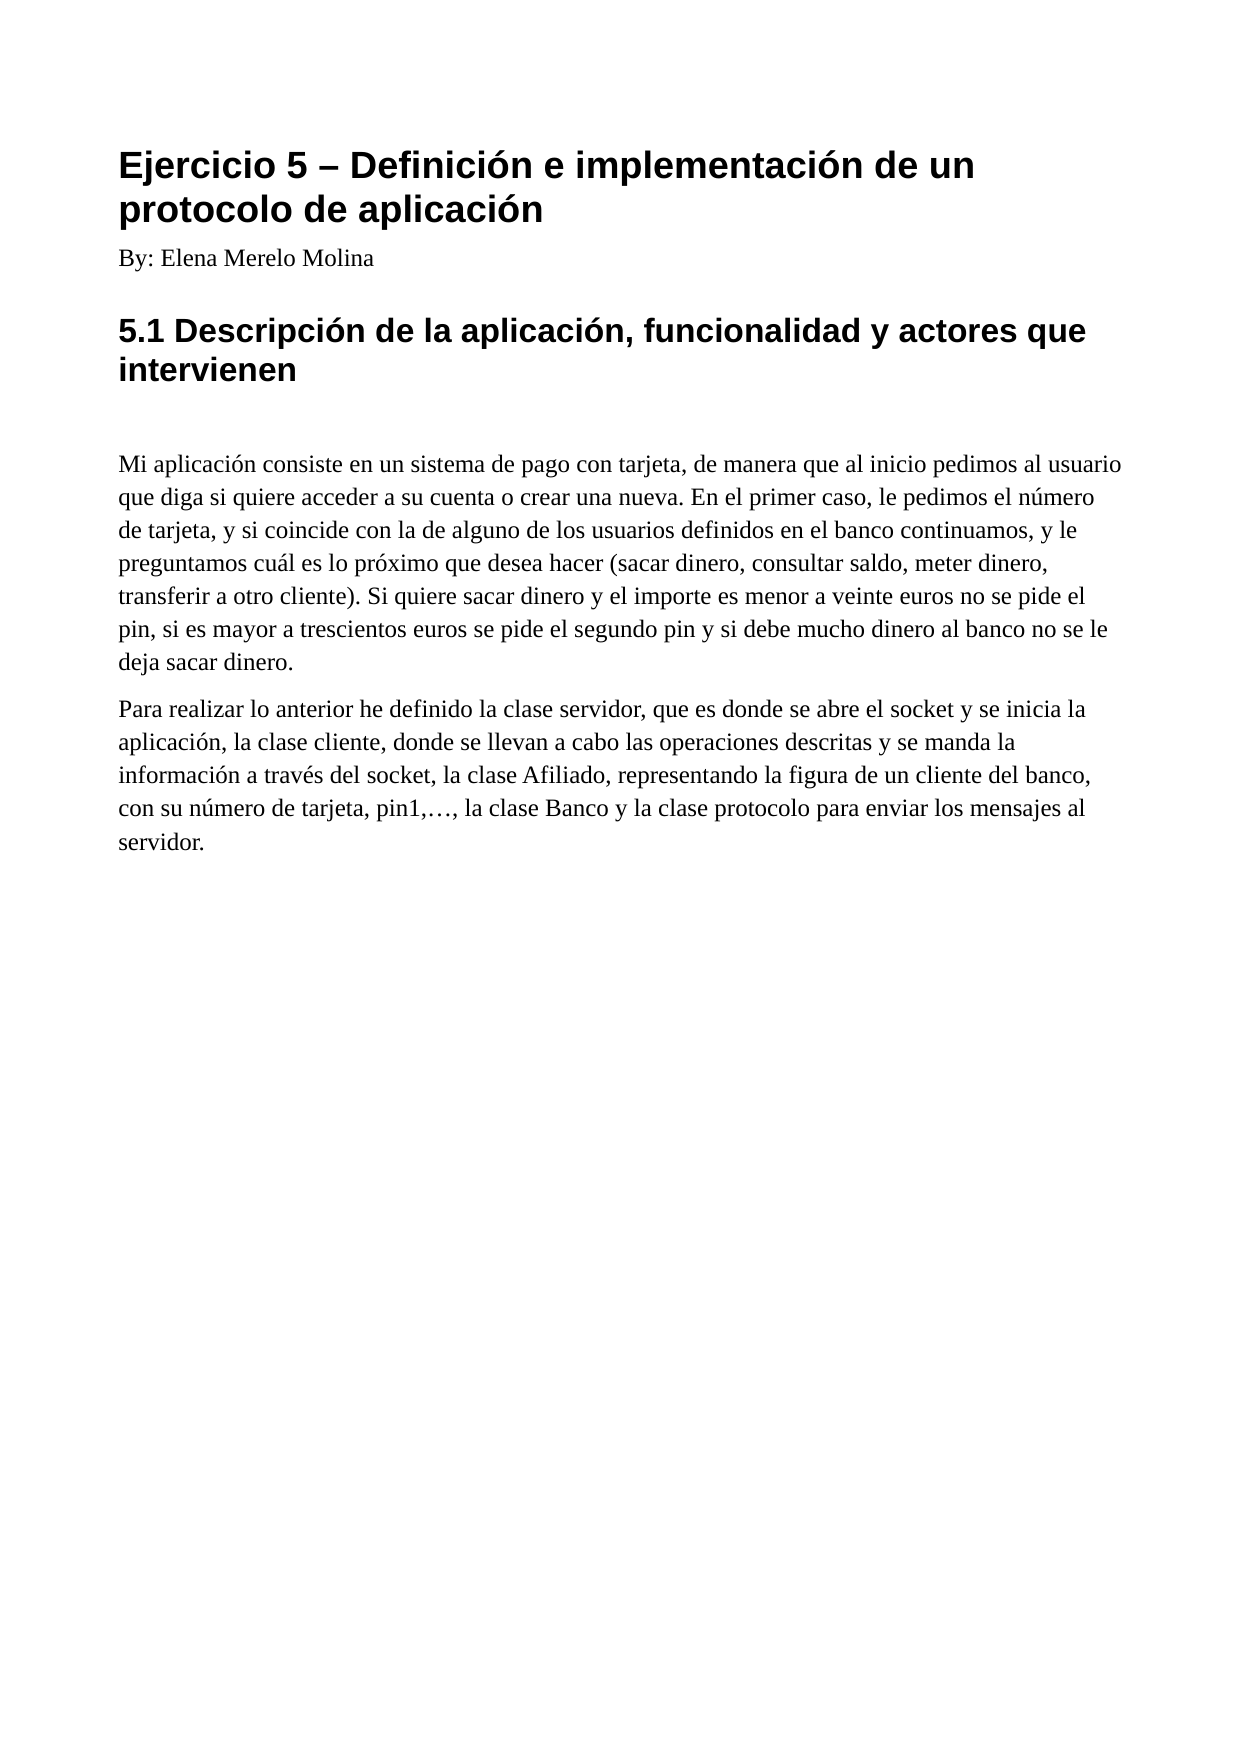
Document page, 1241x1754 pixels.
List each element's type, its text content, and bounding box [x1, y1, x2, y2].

subtitle 5.1 Descripción de la aplicación, funcionalidad y actores que intervienen [118, 311, 1122, 389]
text By: Elena Merelo Molina [118, 243, 1122, 272]
text Mi aplicación consiste en un sistema de pago con tarjeta, de manera que al inicio pedimos al usuario que diga si quiere acceder a su cuenta o crear una nueva. En el primer caso, le pedimos el número de tarjeta, y si coincide con la de alguno de los usuarios definidos en el banco continuamos, y le preguntamos cuál es lo próximo que desea hacer (sacar dinero, consultar saldo, meter dinero, transferir a otro cliente). Si quiere sacar dinero y el importe es menor a veinte euros no se pide el pin, si es mayor a trescientos euros se pide el segundo pin y si debe mucho dinero al banco no se le deja sacar dinero. [118, 449, 1122, 676]
text Para realizar lo anterior he definido la clase servidor, que es donde se abre el socket y se inicia la aplicación, la clase cliente, donde se llevan a cabo las operaciones descritas y se manda la información a través del socket, la clase Afiliado, representando la figura de un cliente del banco, con su número de tarjeta, pin1,…, la clase Banco y la clase protocolo para enviar los mensajes al servidor. [118, 694, 1122, 855]
subtitle Ejercicio 5 – Definición e implementación de un protocolo de aplicación [118, 143, 1122, 230]
